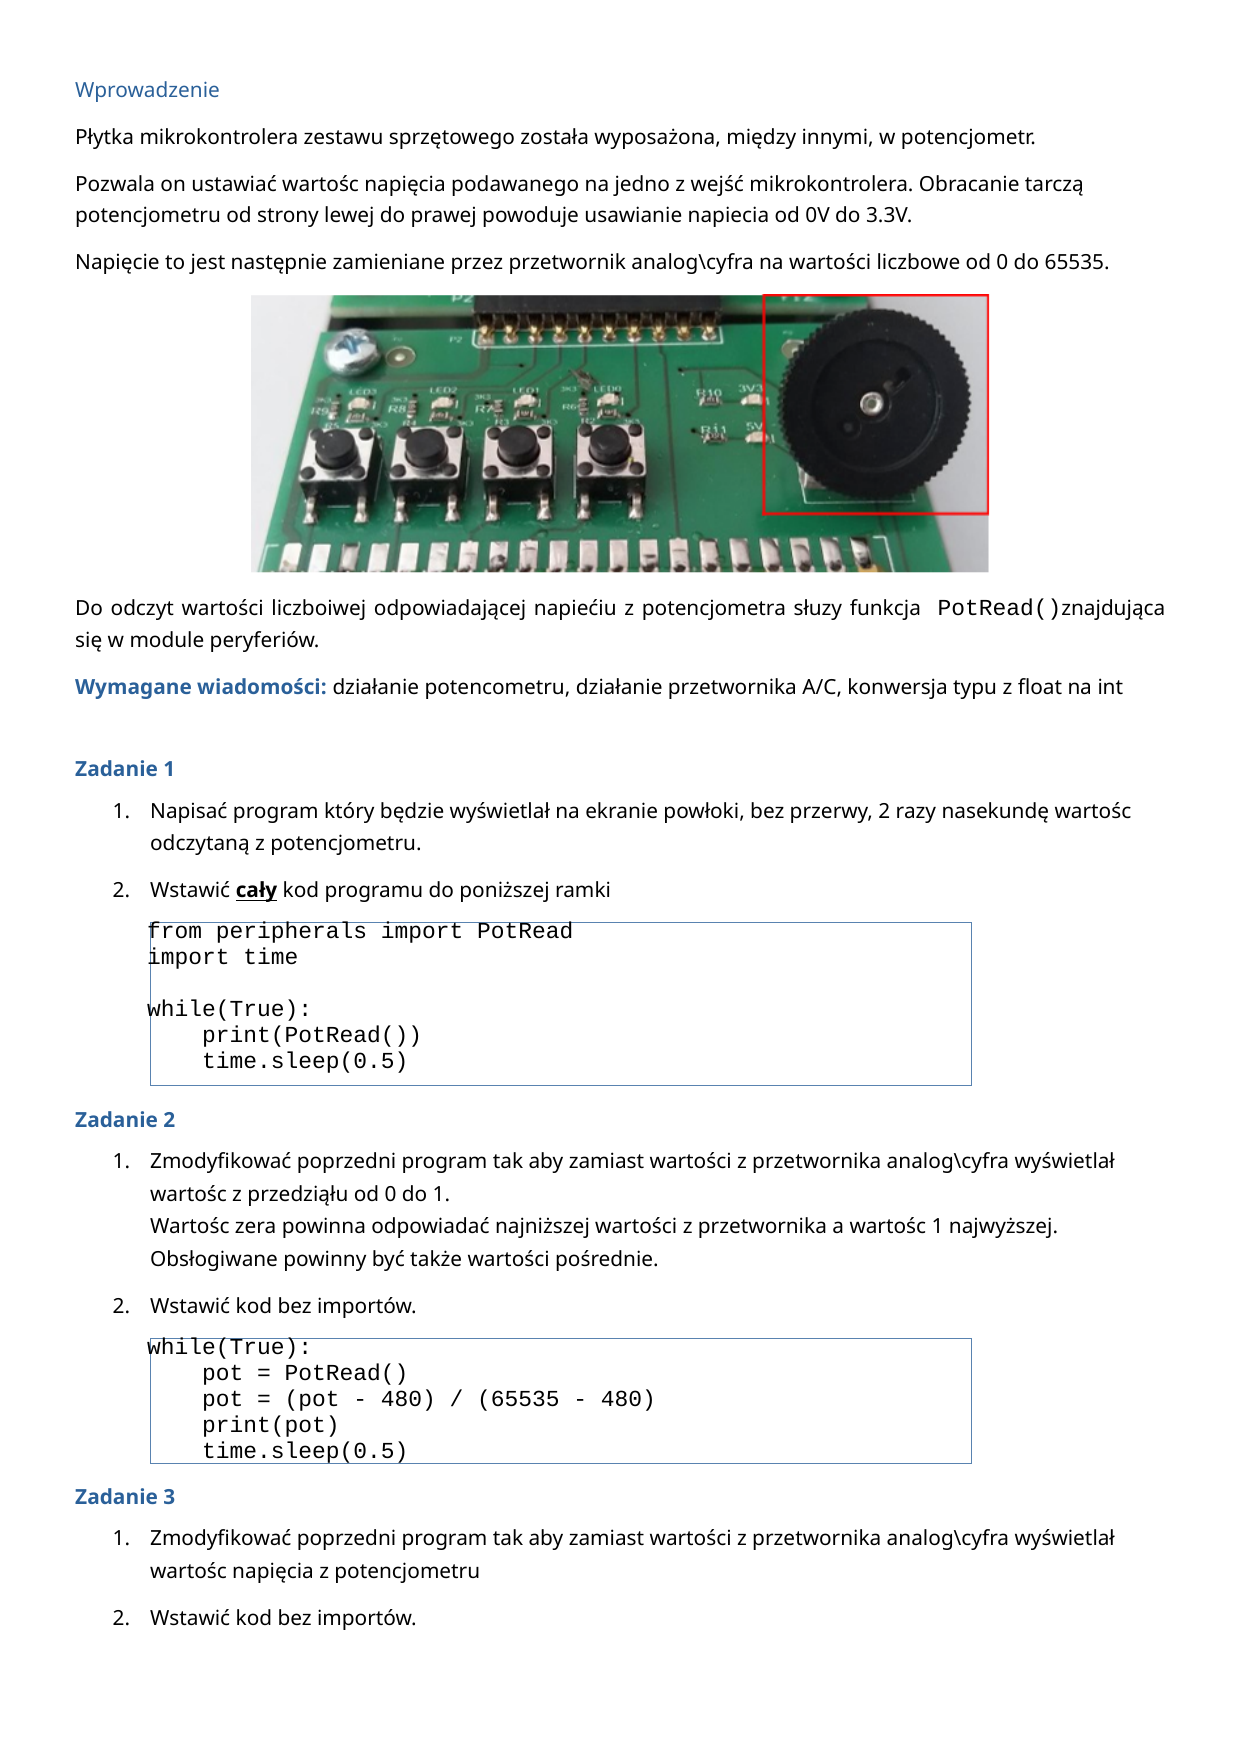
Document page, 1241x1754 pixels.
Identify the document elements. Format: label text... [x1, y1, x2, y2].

list Napisać program który będzie wyświetlał na ekranie powłoki, bez przerwy, 2 razy nasekundę wartośc odczytaną z potencjometru. [112, 796, 1165, 857]
text Wymagane wiadomości: działanie potencometru, działanie przetwornika A/C, konwersja typu z float na int [75, 672, 1165, 700]
text Pozwala on ustawiać wartośc napięcia podawanego na jedno z wejść mikrokontrolera. Obracanie tarczą potencjometru od strony lewej do prawej powoduje usawianie napiecia od 0V do 3.3V. [75, 169, 1165, 229]
list Zmodyfikować poprzedni program tak aby zamiast wartości z przetwornika analog\cyfra wyświetlał wartośc z przedziąłu od 0 do 1. Wartośc zera powinna odpowiadać najniższej wartości z przetwornika a wartośc 1 najwyższej. Obsłogiwane powinny być także wartości pośrednie. [112, 1146, 1165, 1272]
text Wprowadzenie [75, 75, 1165, 103]
picture [251, 294, 990, 575]
text Do odczyt wartości liczboiwej odpowiadającej napiećiu z potencjometra słuzy funkcja PotRead()znajdująca się w module peryferiów. [75, 593, 1165, 653]
text Napięcie to jest następnie zamieniane przez przetwornik analog\cyfra na wartości liczbowe od 0 do 65535. [75, 247, 1165, 276]
text Zadanie 2 [75, 1105, 1165, 1133]
text Zadanie 3 [75, 1482, 1165, 1511]
text Zadanie 1 [75, 754, 1165, 783]
list Wstawić kod bez importów. [112, 1603, 1165, 1632]
text Płytka mikrokontrolera zestawu sprzętowego została wyposażona, między innymi, w potencjometr. [75, 122, 1165, 151]
list Wstawić cały kod programu do poniższej ramki [112, 876, 1165, 904]
list Wstawić kod bez importów. [112, 1291, 1165, 1319]
list Zmodyfikować poprzedni program tak aby zamiast wartości z przetwornika analog\cyfra wyświetlał wartośc napięcia z potencjometru [112, 1523, 1165, 1584]
